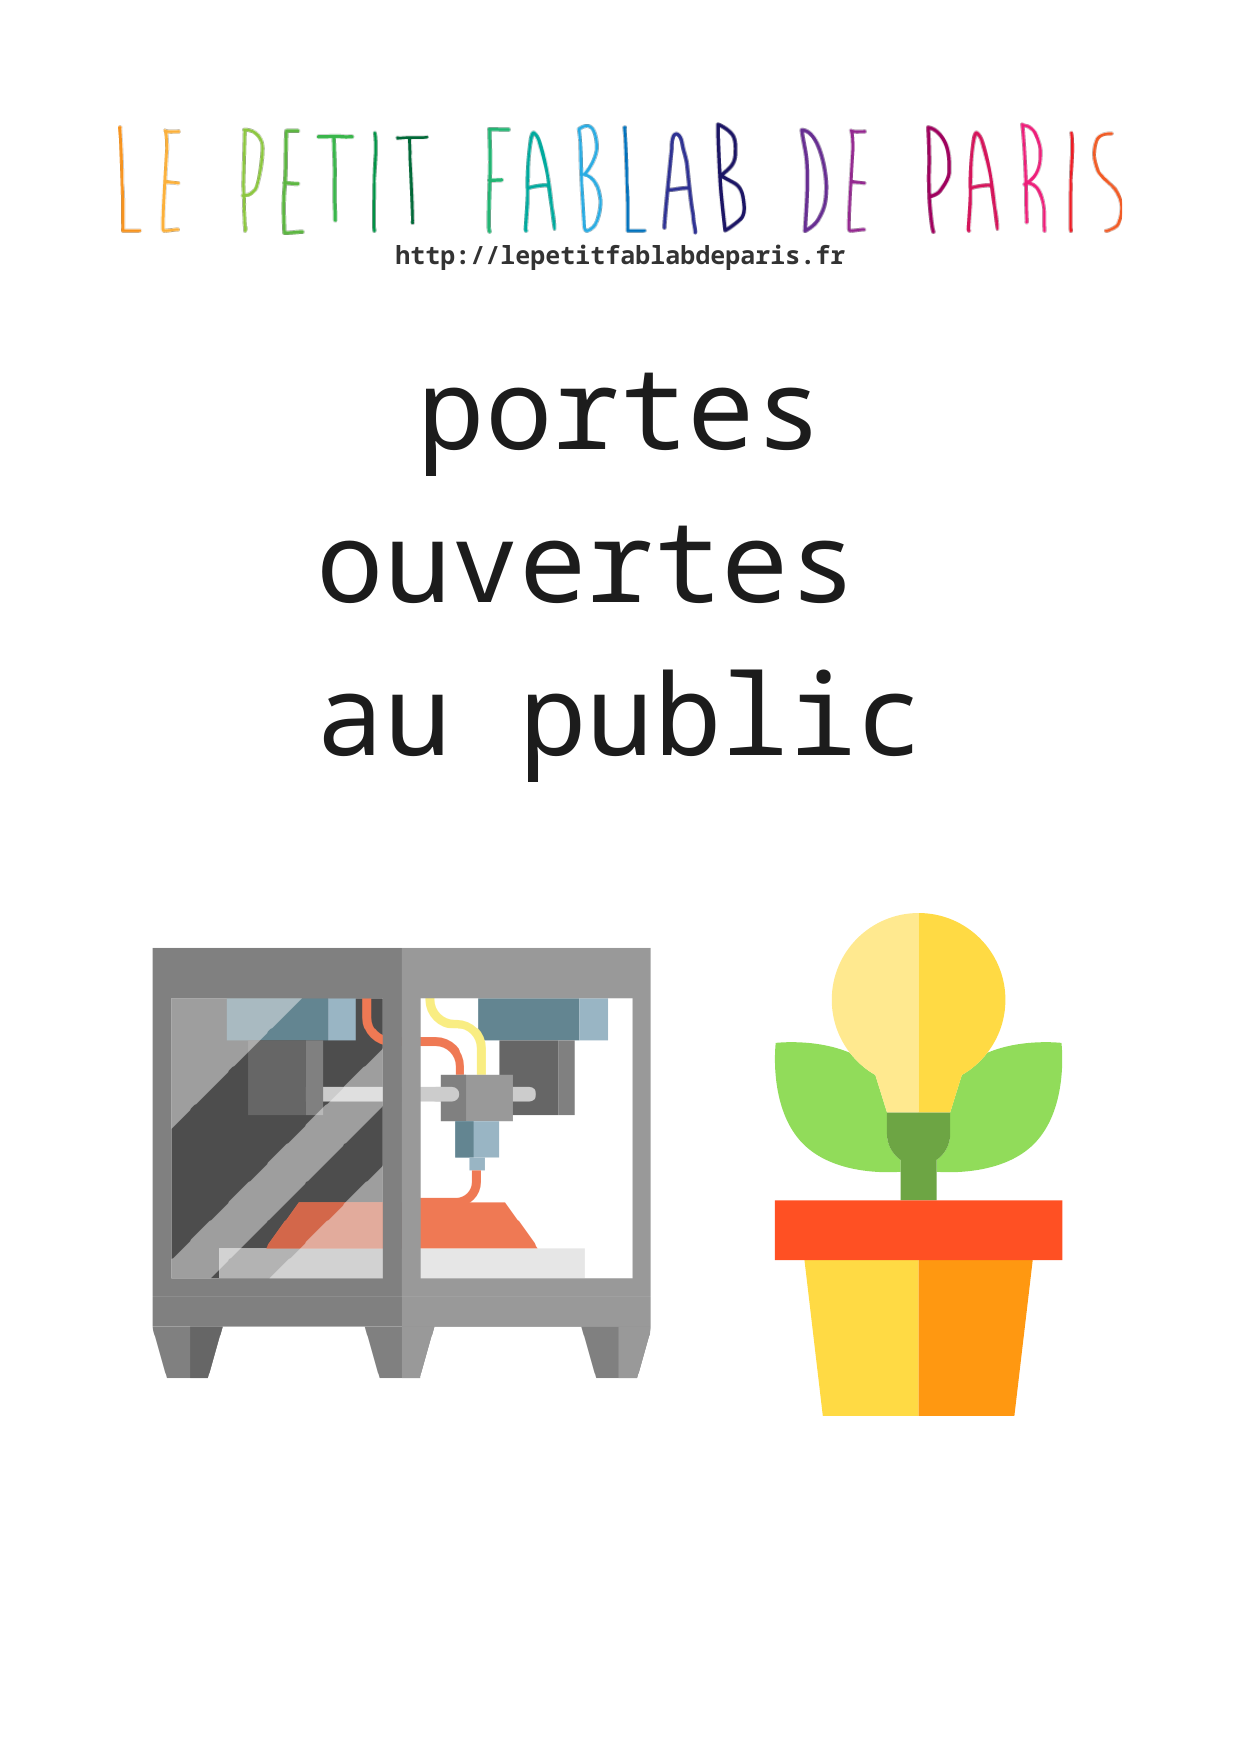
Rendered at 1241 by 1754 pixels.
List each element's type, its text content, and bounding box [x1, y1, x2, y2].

text au public [118, 635, 1122, 788]
text http://lepetitfablabdeparis.fr [118, 238, 1122, 271]
picture [118, 118, 1123, 238]
picture [152, 913, 651, 1412]
text portes ouvertes [118, 329, 1122, 635]
